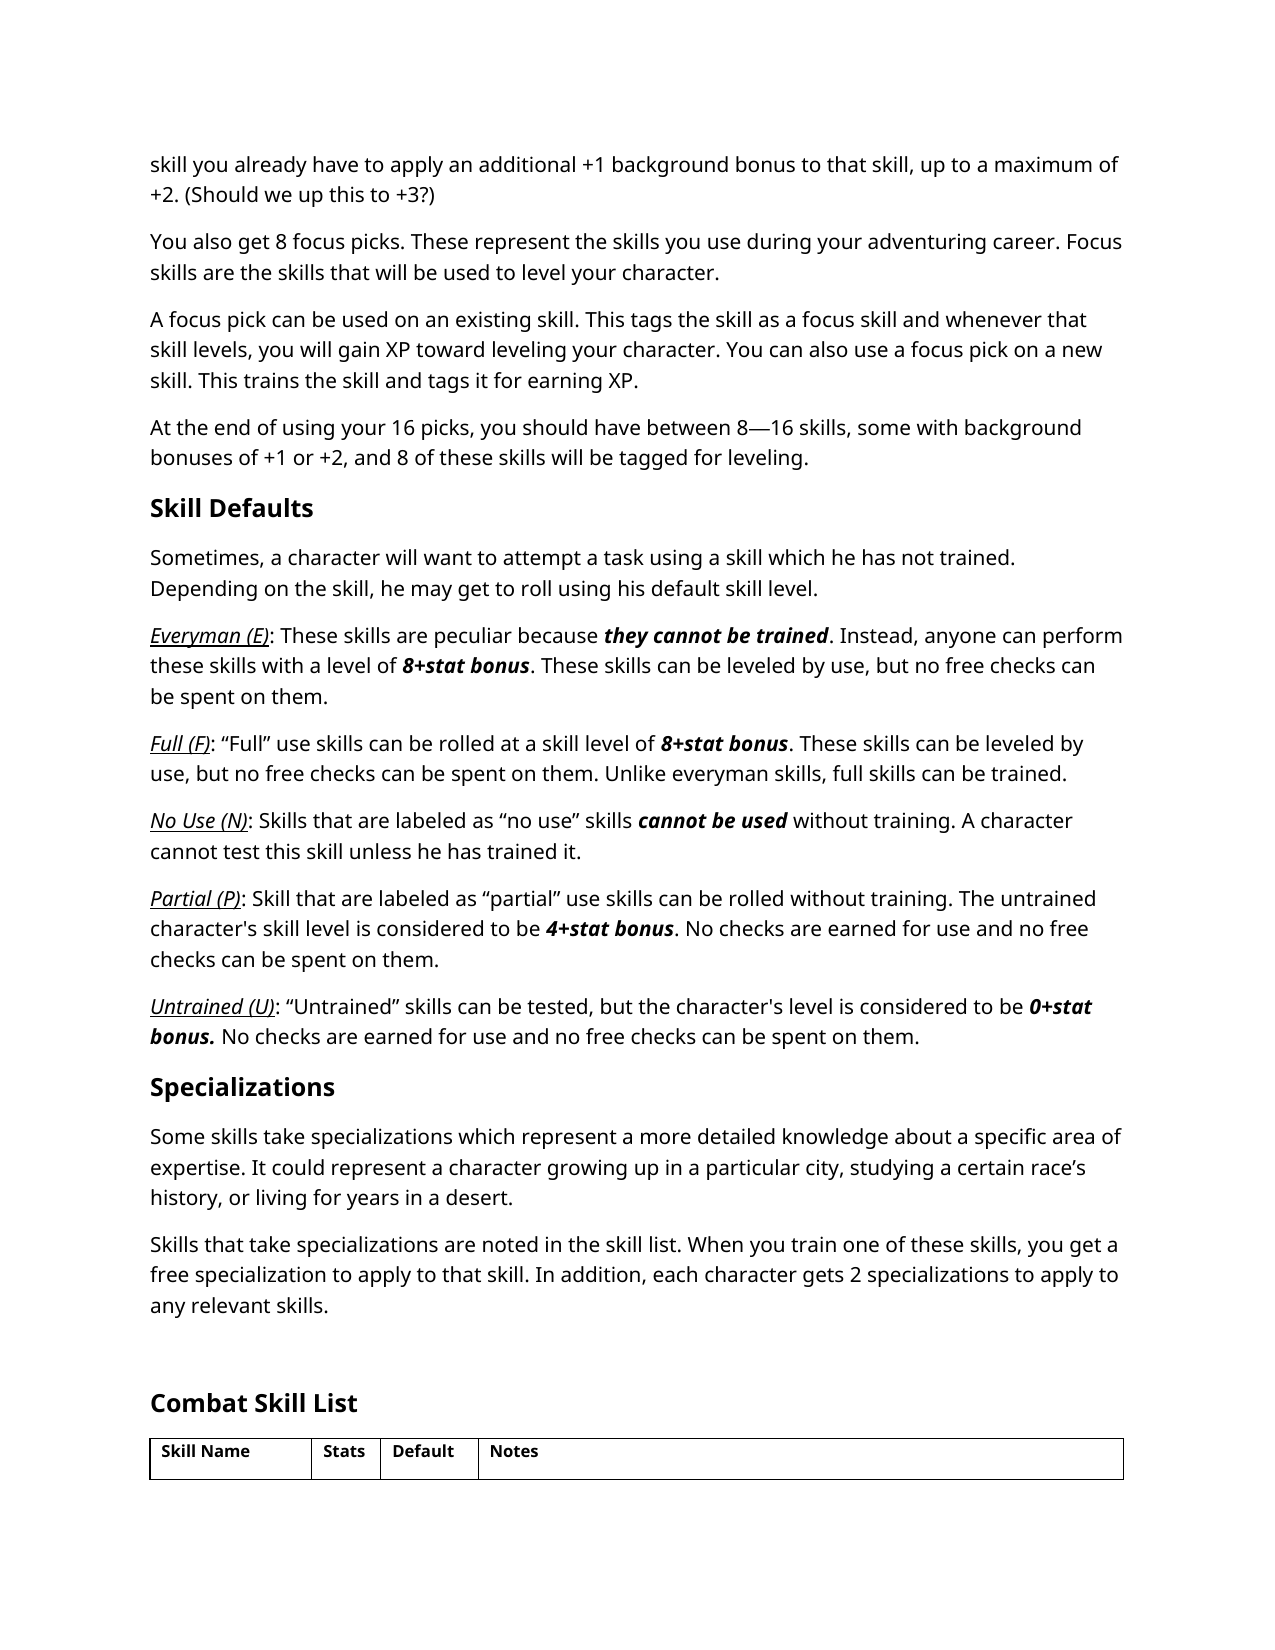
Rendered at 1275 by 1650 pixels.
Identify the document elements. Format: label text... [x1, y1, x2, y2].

table_header Stats [312, 1439, 380, 1479]
text Untrained (U): “Untrained” skills can be tested, but the character's level is considered to be 0+stat bonus. No checks are earned for use and no free checks can be spent on them. [150, 992, 1125, 1051]
text A focus pick can be used on an existing skill. This tags the skill as a focus skill and whenever that skill levels, you will gain XP toward leveling your character. You can also use a focus pick on a new skill. This trains the skill and tags it for earning XP. [150, 305, 1125, 394]
text Skill Defaults [150, 490, 1125, 524]
text skill you already have to apply an additional +1 background bonus to that skill, up to a maximum of +2. (Should we up this to +3?) [150, 150, 1125, 209]
text Partial (P): Skill that are labeled as “partial” use skills can be rolled without training. The untrained character's skill level is considered to be 4+stat bonus. No checks are earned for use and no free checks can be spent on them. [150, 884, 1125, 973]
text Sometimes, a character will want to attempt a task using a skill which he has not trained. Depending on the skill, he may get to roll using his default skill level. [150, 543, 1125, 602]
text Full (F): “Full” use skills can be rolled at a skill level of 8+stat bonus. These skills can be leveled by use, but no free checks can be spent on them. Unlike everyman skills, full skills can be trained. [150, 729, 1125, 788]
table_header Notes [479, 1439, 1123, 1479]
table_header Skill Name [151, 1439, 311, 1479]
text Combat Skill List [150, 1385, 1125, 1419]
text Skills that take specializations are noted in the skill list. When you train one of these skills, you get a free specialization to apply to that skill. In addition, each character gets 2 specializations to apply to any relevant skills. [150, 1230, 1125, 1319]
text Specializations [150, 1069, 1125, 1103]
text No Use (N): Skills that are labeled as “no use” skills cannot be used without training. A character cannot test this skill unless he has trained it. [150, 806, 1125, 865]
text You also get 8 focus picks. These represent the skills you use during your adventuring career. Focus skills are the skills that will be used to level your character. [150, 227, 1125, 286]
text Some skills take specializations which represent a more detailed knowledge about a specific area of expertise. It could represent a character growing up in a particular city, studying a certain race’s history, or living for years in a desert. [150, 1122, 1125, 1212]
text At the end of using your 16 picks, you should have between 8—16 skills, some with background bonuses of +1 or +2, and 8 of these skills will be tagged for leveling. [150, 413, 1125, 472]
table_header Default [381, 1439, 478, 1479]
text Everyman (E): These skills are peculiar because they cannot be trained. Instead, anyone can perform these skills with a level of 8+stat bonus. These skills can be leveled by use, but no free checks can be spent on them. [150, 621, 1125, 710]
